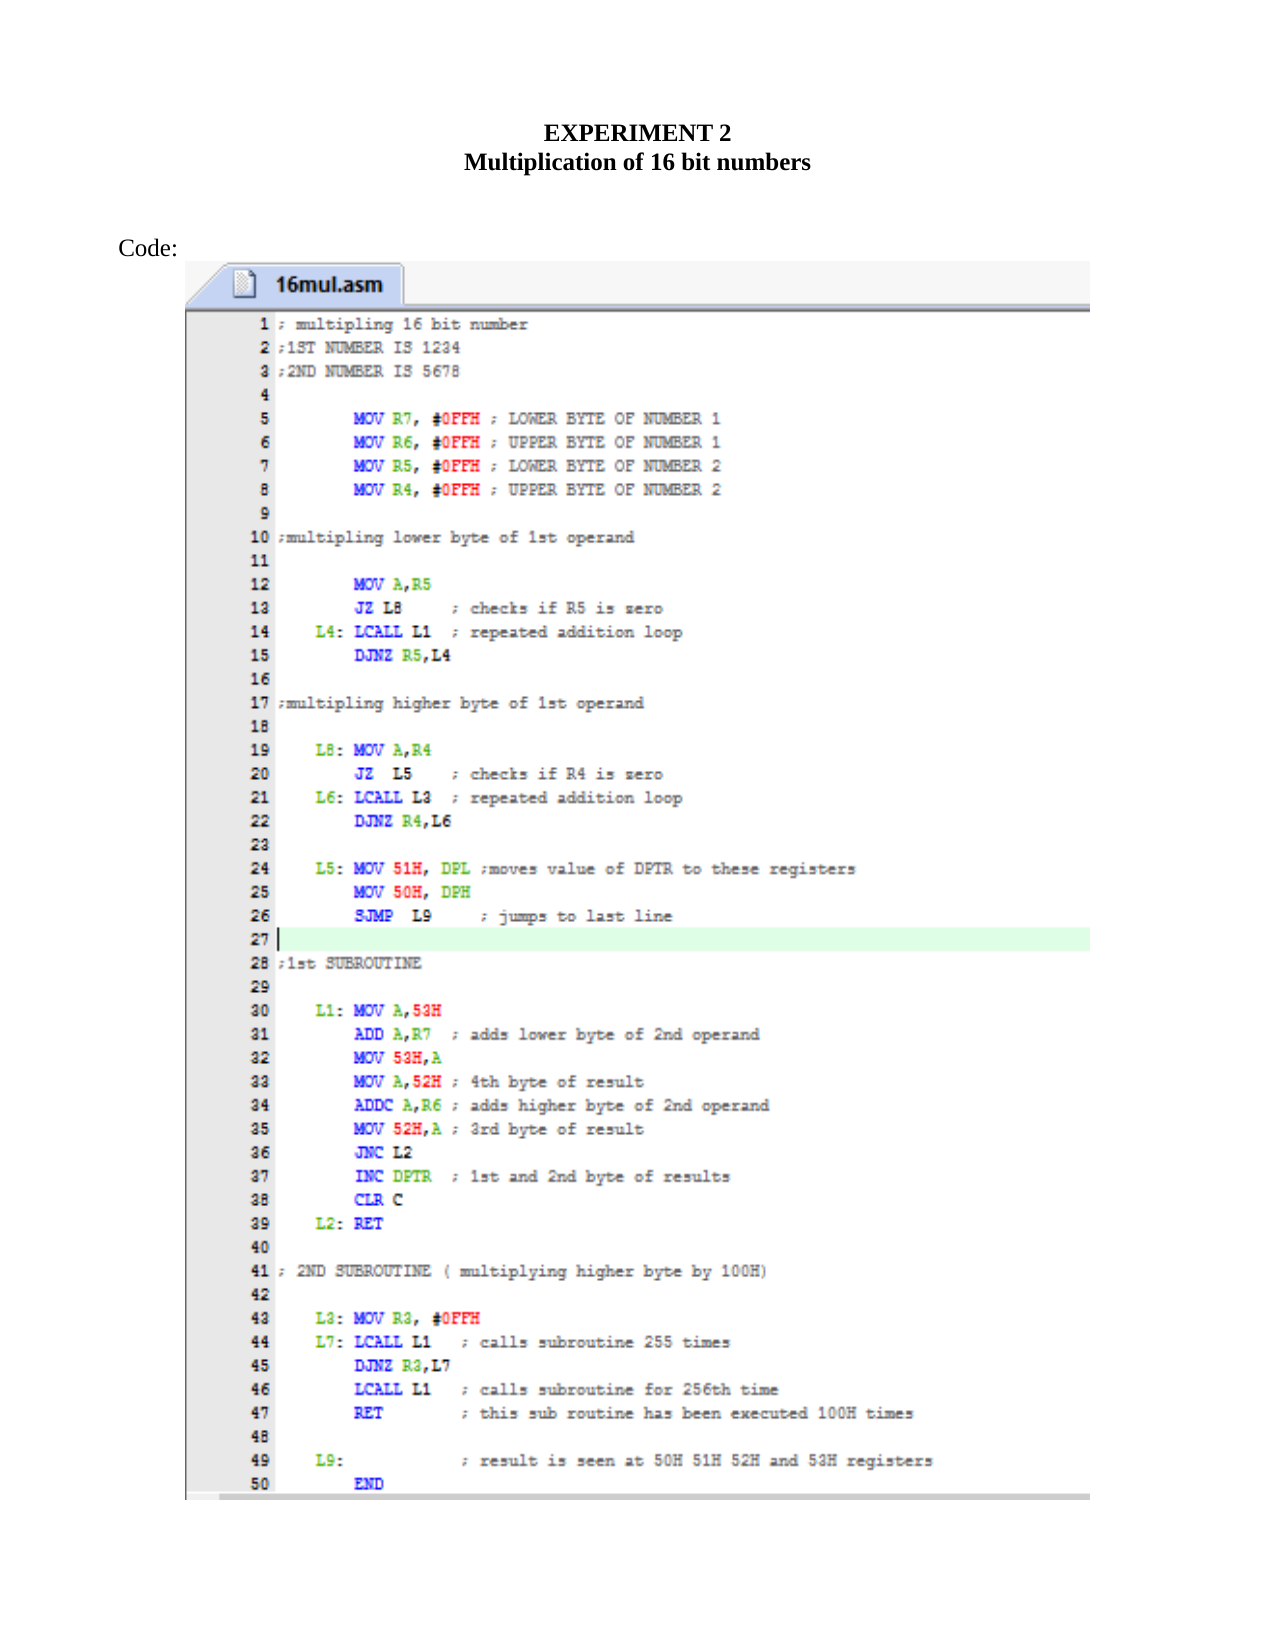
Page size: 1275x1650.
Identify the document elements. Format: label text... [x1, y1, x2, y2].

text Code: [118, 233, 1157, 262]
text Multiplication of 16 bit numbers [118, 147, 1157, 176]
text EXPERIMENT 2 [118, 118, 1157, 147]
picture [185, 261, 1090, 1500]
